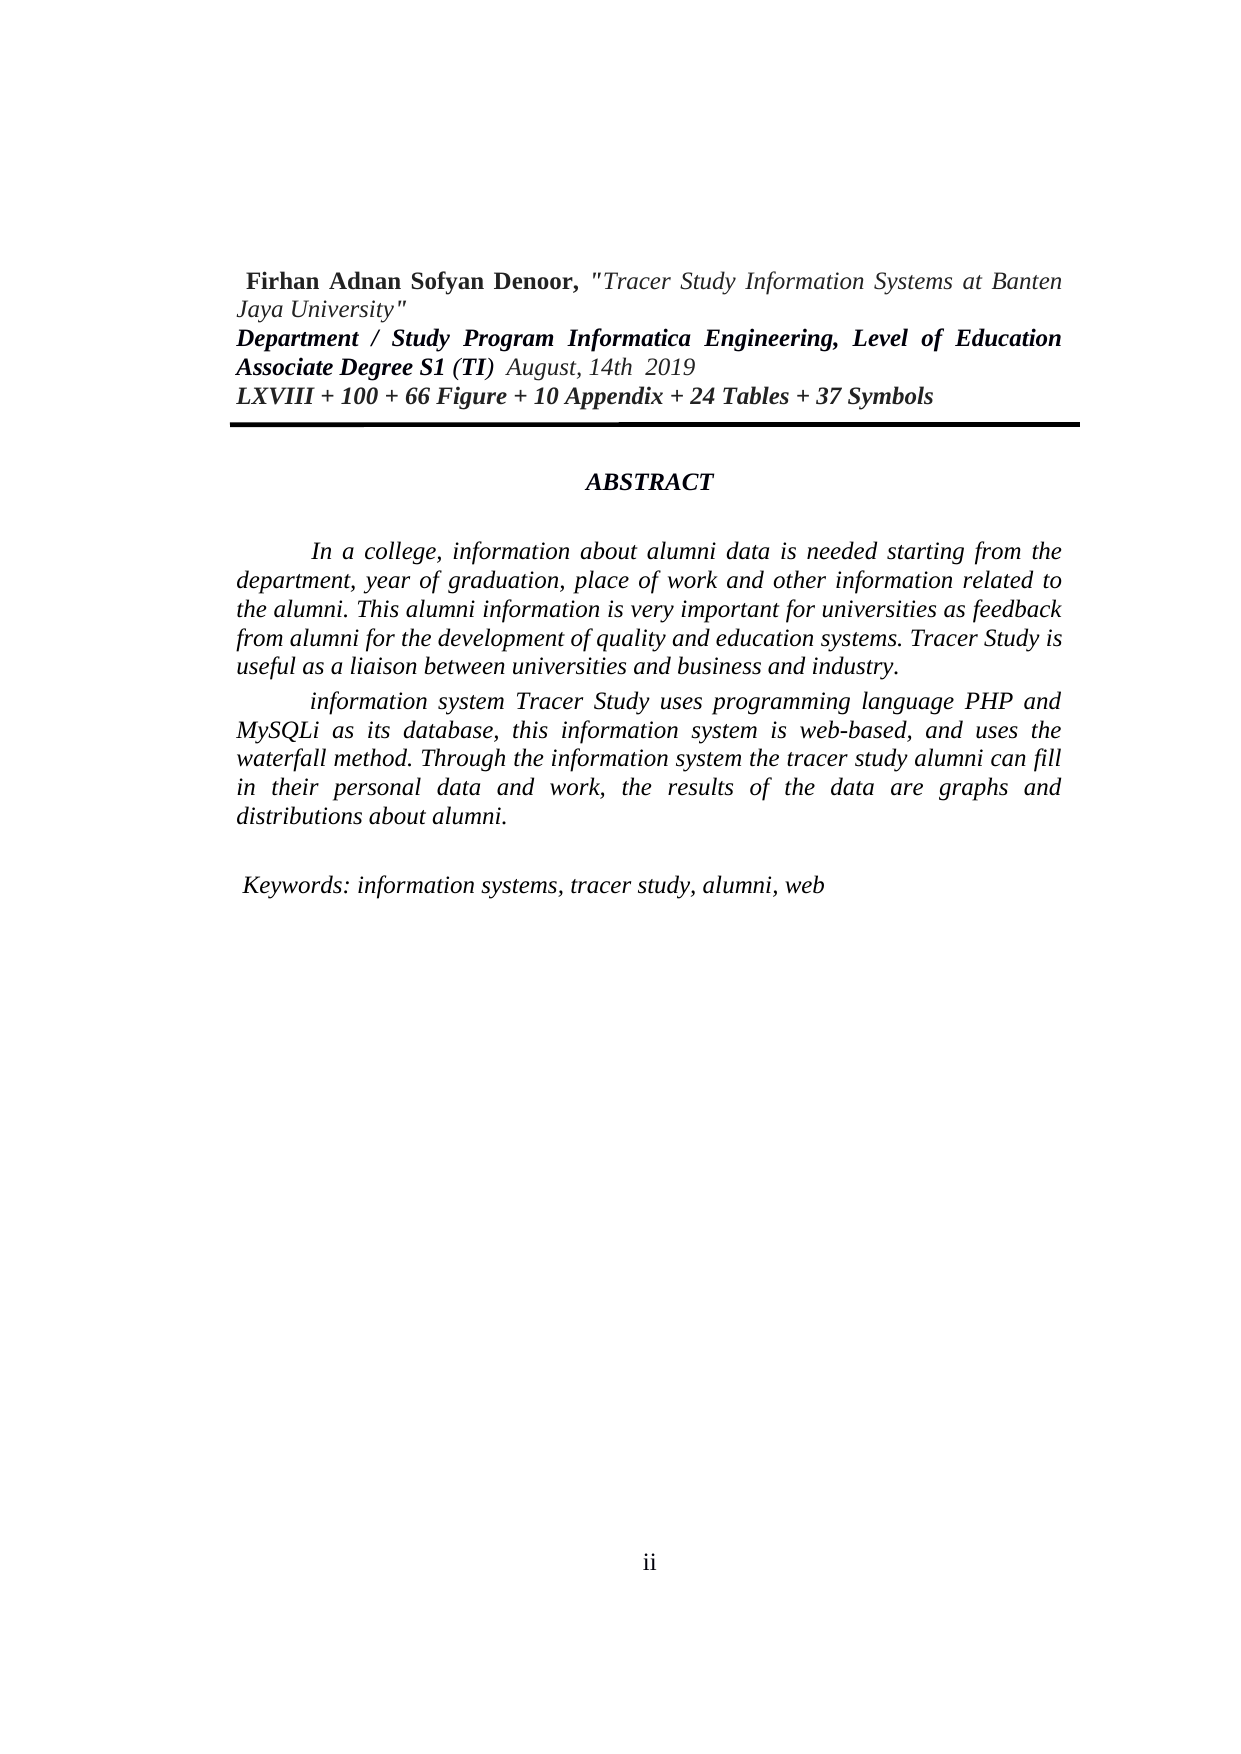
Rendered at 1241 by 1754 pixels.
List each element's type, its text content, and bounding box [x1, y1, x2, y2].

text information system Tracer Study uses programming language PHP and MySQLi as its database, this information system is web-based, and uses the waterfall method. Through the information system the tracer study alumni can fill in their personal data and work, the results of the data are graphs and distributions about alumni. [236, 686, 1063, 830]
text ABSTRACT [236, 467, 1063, 496]
text Department / Study Program Informatica Engineering, Level of Education Associate Degree S1 (TI) August, 14th 2019 [236, 323, 1063, 381]
text In a college, information about alumni data is needed starting from the department, year of graduation, place of work and other information related to the alumni. This alumni information is very important for universities as feedback from alumni for the development of quality and education systems. Tracer Study is useful as a liaison between universities and business and industry. [236, 536, 1063, 680]
text Firhan Adnan Sofyan Denoor, "Tracer Study Information Systems at Banten Jaya University" [236, 266, 1063, 323]
text Keywords: information systems, tracer study, alumni, web [236, 870, 1063, 899]
text LXVIII + 100 + 66 Figure + 10 Appendix + 24 Tables + 37 Symbols [236, 381, 1063, 409]
